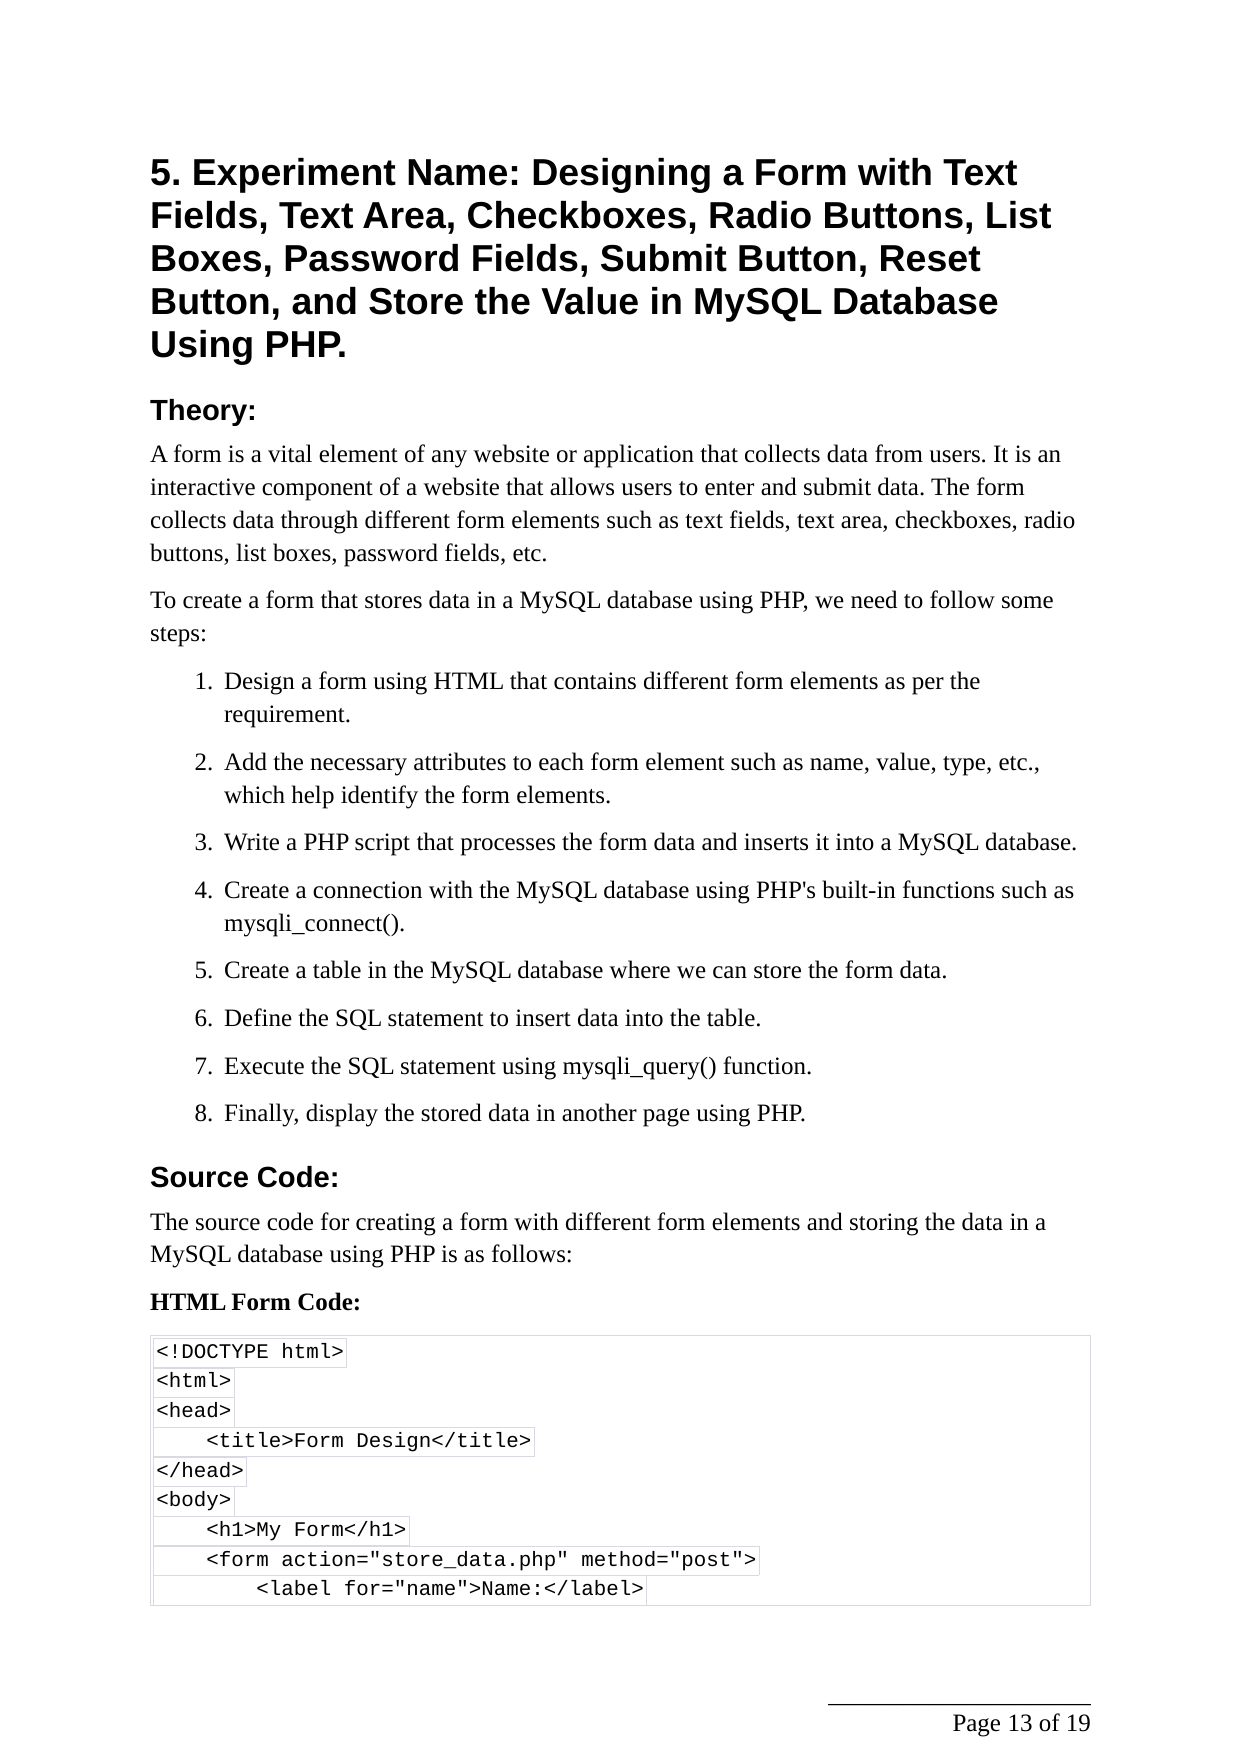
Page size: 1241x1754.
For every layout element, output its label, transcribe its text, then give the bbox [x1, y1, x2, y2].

list Write a PHP script that processes the form data and inserts it into a MySQL database. [194, 827, 1091, 856]
subtitle Source Code: [150, 1161, 1091, 1194]
text The source code for creating a form with different form elements and storing the data in a MySQL database using PHP is as follows: [150, 1207, 1091, 1268]
list Define the SQL statement to insert data into the table. [194, 1003, 1091, 1032]
text <!DOCTYPE html> [151, 1336, 1090, 1364]
list Add the necessary attributes to each form element such as name, value, type, etc., which help identify the form elements. [194, 747, 1091, 808]
text <label for="name">Name:</label> [154, 1576, 646, 1605]
text [647, 1572, 1090, 1605]
text HTML Form Code: [150, 1287, 1091, 1316]
text <h1>My Form</h1> [154, 1517, 409, 1543]
list Design a form using HTML that contains different form elements as per the requirement. [194, 666, 1091, 728]
text A form is a vital element of any website or application that collects data from users. It is an interactive component of a website that allows users to enter and submit data. The form collects data through different form elements such as text fields, text area, checkboxes, radio buttons, list boxes, password fields, etc. [150, 439, 1091, 567]
subtitle Theory: [150, 393, 1091, 426]
text To create a form that stores data in a MySQL database using PHP, we need to follow some steps: [150, 585, 1091, 647]
text <html> [154, 1369, 234, 1394]
subtitle 5. Experiment Name: Designing a Form with Text Fields, Text Area, Checkboxes, Radio Buttons, List Boxes, Password Fields, Submit Button, Reset Button, and Store the Value in MySQL Database Using PHP. [150, 150, 1091, 366]
list Create a table in the MySQL database where we can store the form data. [194, 956, 1091, 984]
text <head> [154, 1398, 234, 1424]
text </head> [154, 1458, 246, 1483]
text <form action="store_data.php" method="post"> [410, 1543, 1090, 1572]
text [235, 1394, 1090, 1424]
text <title>Form Design</title> [154, 1428, 534, 1453]
text [235, 1483, 1090, 1513]
list Create a connection with the MySQL database using PHP's built-in functions such as mysqli_connect(). [194, 875, 1091, 937]
text <form action="store_data.php" method="post"> [154, 1547, 759, 1572]
text <body> [154, 1487, 234, 1513]
text <title>Form Design</title> [235, 1424, 1090, 1453]
list Execute the SQL statement using mysqli_query() function. [194, 1051, 1091, 1079]
list Finally, display the stored data in another page using PHP. [194, 1098, 1091, 1127]
text [235, 1364, 1090, 1394]
text [247, 1453, 1090, 1483]
text <h1>My Form</h1> [235, 1513, 1090, 1543]
